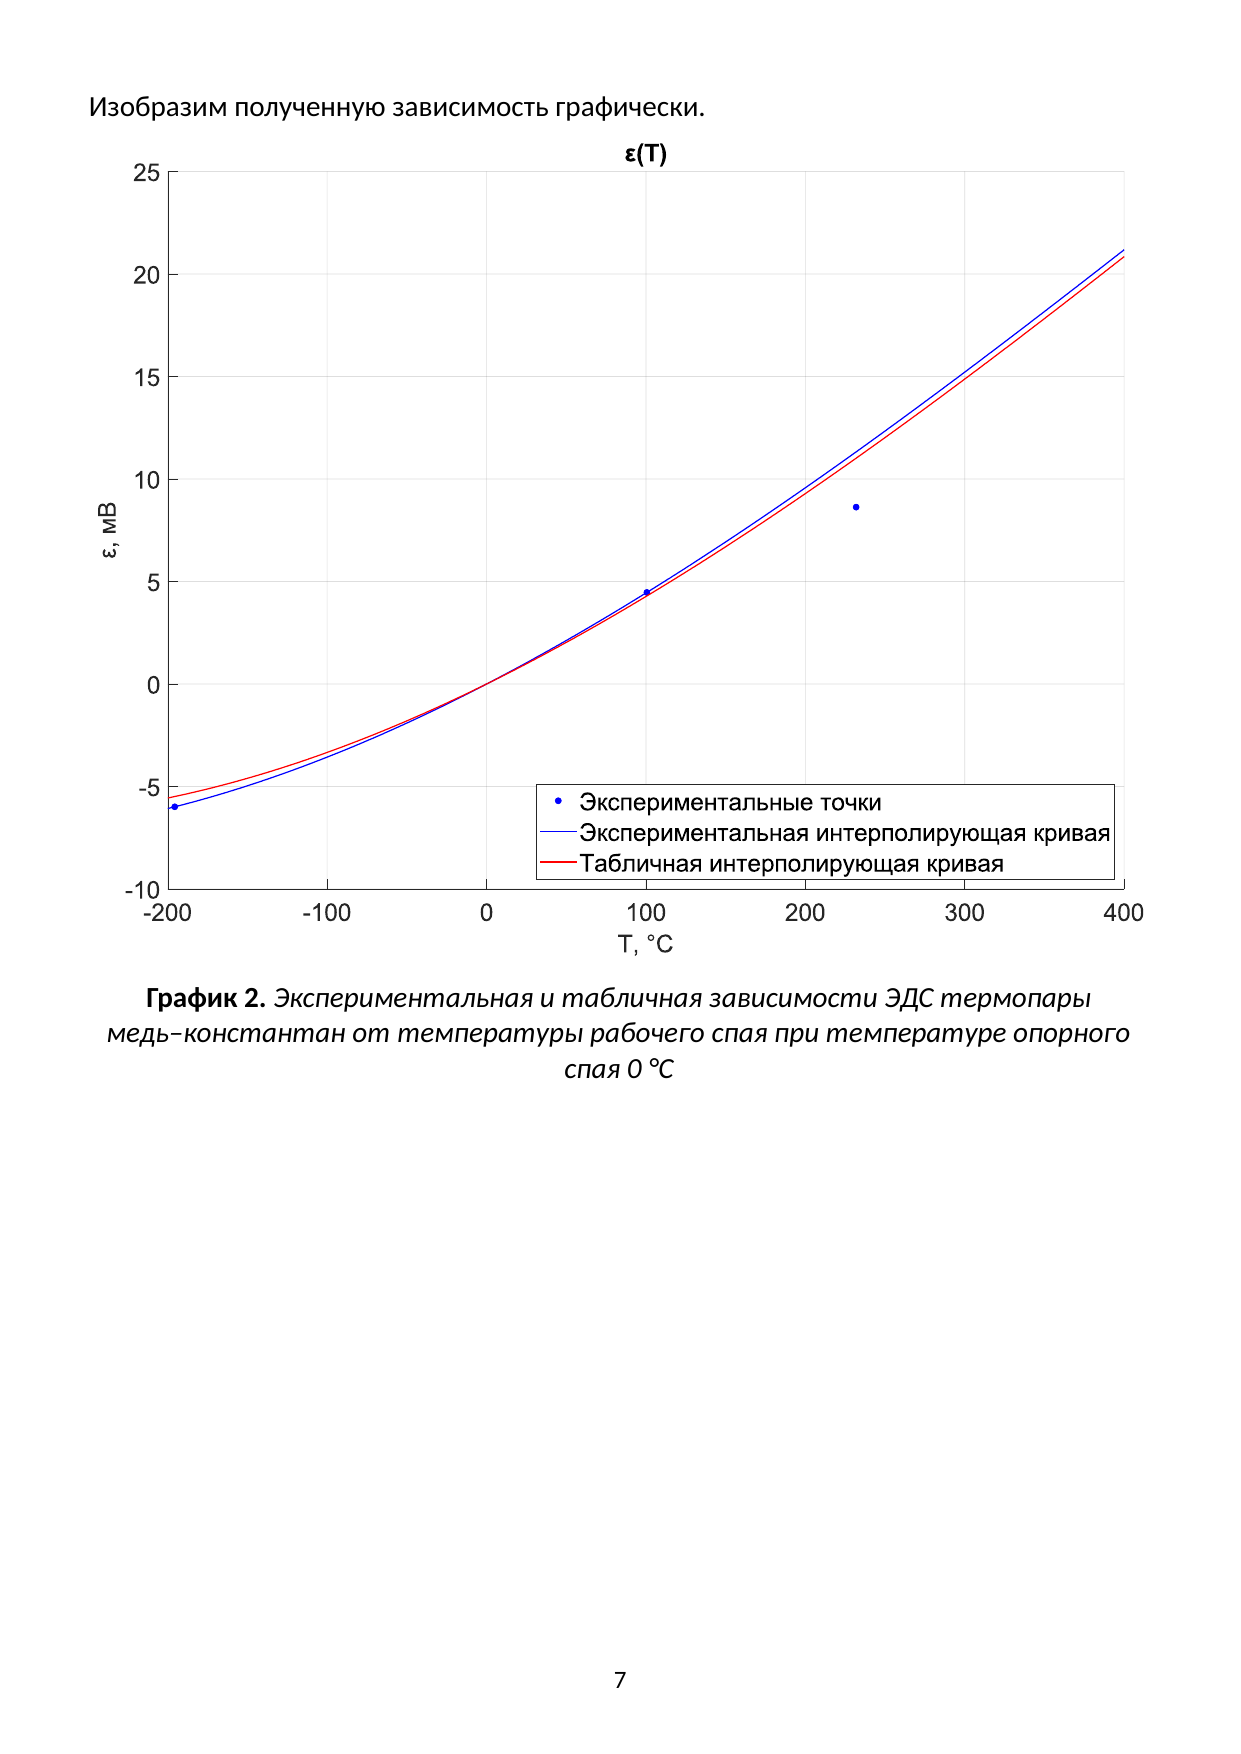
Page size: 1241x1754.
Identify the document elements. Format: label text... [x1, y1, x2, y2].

text Изобразим полученную зависимость графически. [88, 88, 1152, 124]
text График 2. Экспериментальная и табличная зависимости ЭДС термопары медь–константан от температуры рабочего спая при температуре опорного спая 0 °C [88, 979, 1152, 1086]
